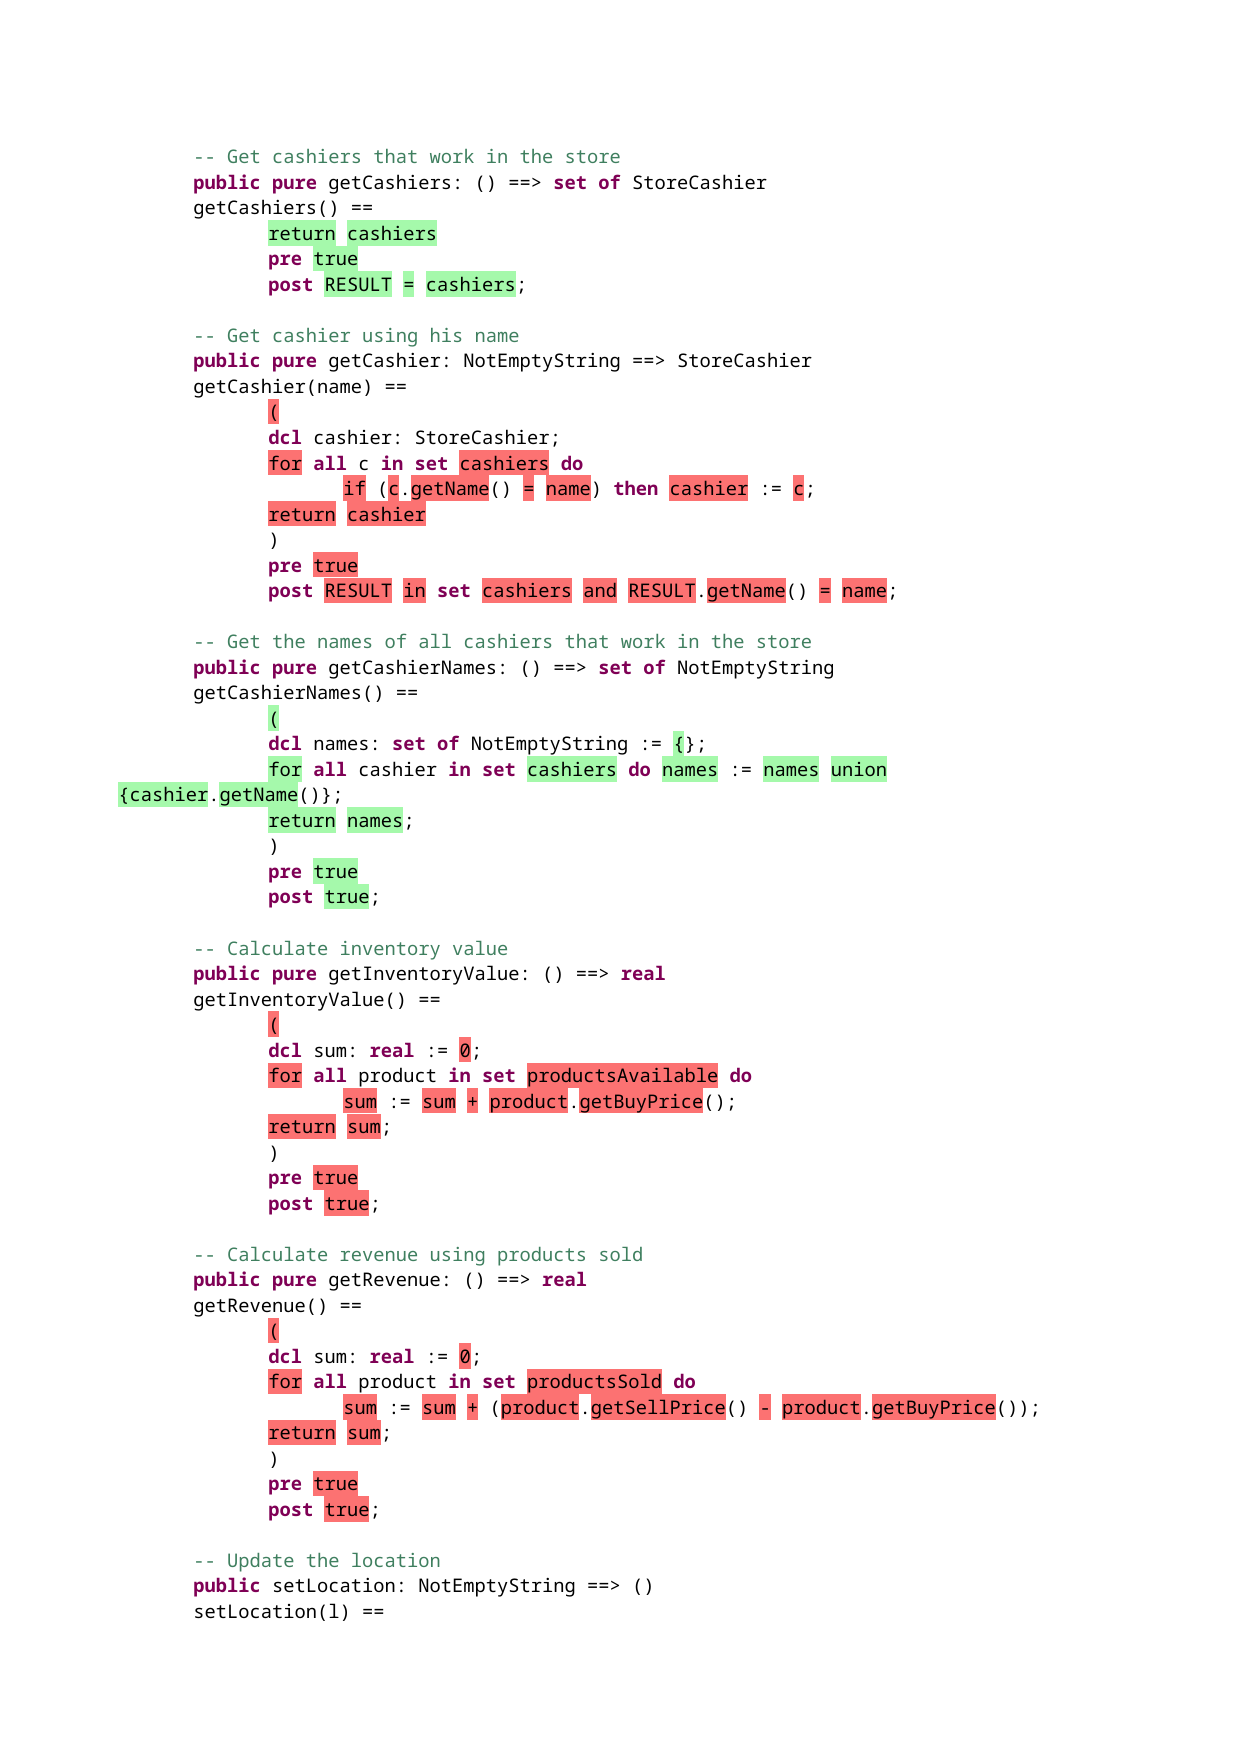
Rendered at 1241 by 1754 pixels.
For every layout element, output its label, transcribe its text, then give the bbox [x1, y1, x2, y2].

text -- Update the location [118, 1547, 1122, 1573]
text for all product in set productsSold do [118, 1369, 1122, 1394]
text -- Get cashier using his name [118, 322, 1122, 348]
text setLocation(l) == [118, 1598, 1122, 1624]
text for all product in set productsAvailable do [118, 1062, 1122, 1088]
text return sum; [118, 1113, 1122, 1139]
text public pure getInventoryValue: () ==> real [118, 960, 1122, 986]
text post RESULT = cashiers; [118, 271, 1122, 297]
text dcl names: set of NotEmptyString := {}; [118, 731, 1122, 756]
text post true; [118, 884, 1122, 909]
text -- Calculate revenue using products sold [118, 1241, 1122, 1267]
text getCashier(name) == [118, 373, 1122, 399]
text for all cashier in set cashiers do names := names union {cashier.getName()}; [118, 756, 1122, 807]
text -- Calculate inventory value [118, 935, 1122, 960]
text return sum; [118, 1420, 1122, 1445]
text -- Get the names of all cashiers that work in the store [118, 628, 1122, 654]
text -- Get cashiers that work in the store [118, 144, 1122, 169]
text dcl sum: real := 0; [118, 1037, 1122, 1062]
text ( [118, 1318, 1122, 1343]
text ( [118, 705, 1122, 731]
text getCashierNames() == [118, 679, 1122, 705]
text ) [118, 1445, 1122, 1471]
text post true; [118, 1496, 1122, 1522]
text pre true [118, 1164, 1122, 1190]
text for all c in set cashiers do [118, 450, 1122, 475]
text ) [118, 1139, 1122, 1164]
text sum := sum + product.getBuyPrice(); [118, 1088, 1122, 1113]
text ( [118, 1011, 1122, 1037]
text ( [118, 399, 1122, 424]
text getCashiers() == [118, 195, 1122, 220]
text getInventoryValue() == [118, 986, 1122, 1011]
text dcl sum: real := 0; [118, 1343, 1122, 1369]
text pre true [118, 1471, 1122, 1496]
text ) [118, 526, 1122, 552]
text if (c.getName() = name) then cashier := c; [118, 475, 1122, 501]
text public setLocation: NotEmptyString ==> () [118, 1573, 1122, 1598]
text return cashier [118, 501, 1122, 526]
text pre true [118, 246, 1122, 271]
text post RESULT in set cashiers and RESULT.getName() = name; [118, 577, 1122, 603]
text pre true [118, 858, 1122, 884]
text return cashiers [118, 220, 1122, 246]
text public pure getCashierNames: () ==> set of NotEmptyString [118, 654, 1122, 679]
text public pure getCashiers: () ==> set of StoreCashier [118, 169, 1122, 195]
text post true; [118, 1190, 1122, 1216]
text return names; [118, 807, 1122, 833]
text ) [118, 833, 1122, 858]
text dcl cashier: StoreCashier; [118, 424, 1122, 450]
text pre true [118, 552, 1122, 577]
text public pure getCashier: NotEmptyString ==> StoreCashier [118, 348, 1122, 373]
text getRevenue() == [118, 1292, 1122, 1318]
text sum := sum + (product.getSellPrice() - product.getBuyPrice()); [118, 1394, 1122, 1420]
text public pure getRevenue: () ==> real [118, 1267, 1122, 1292]
